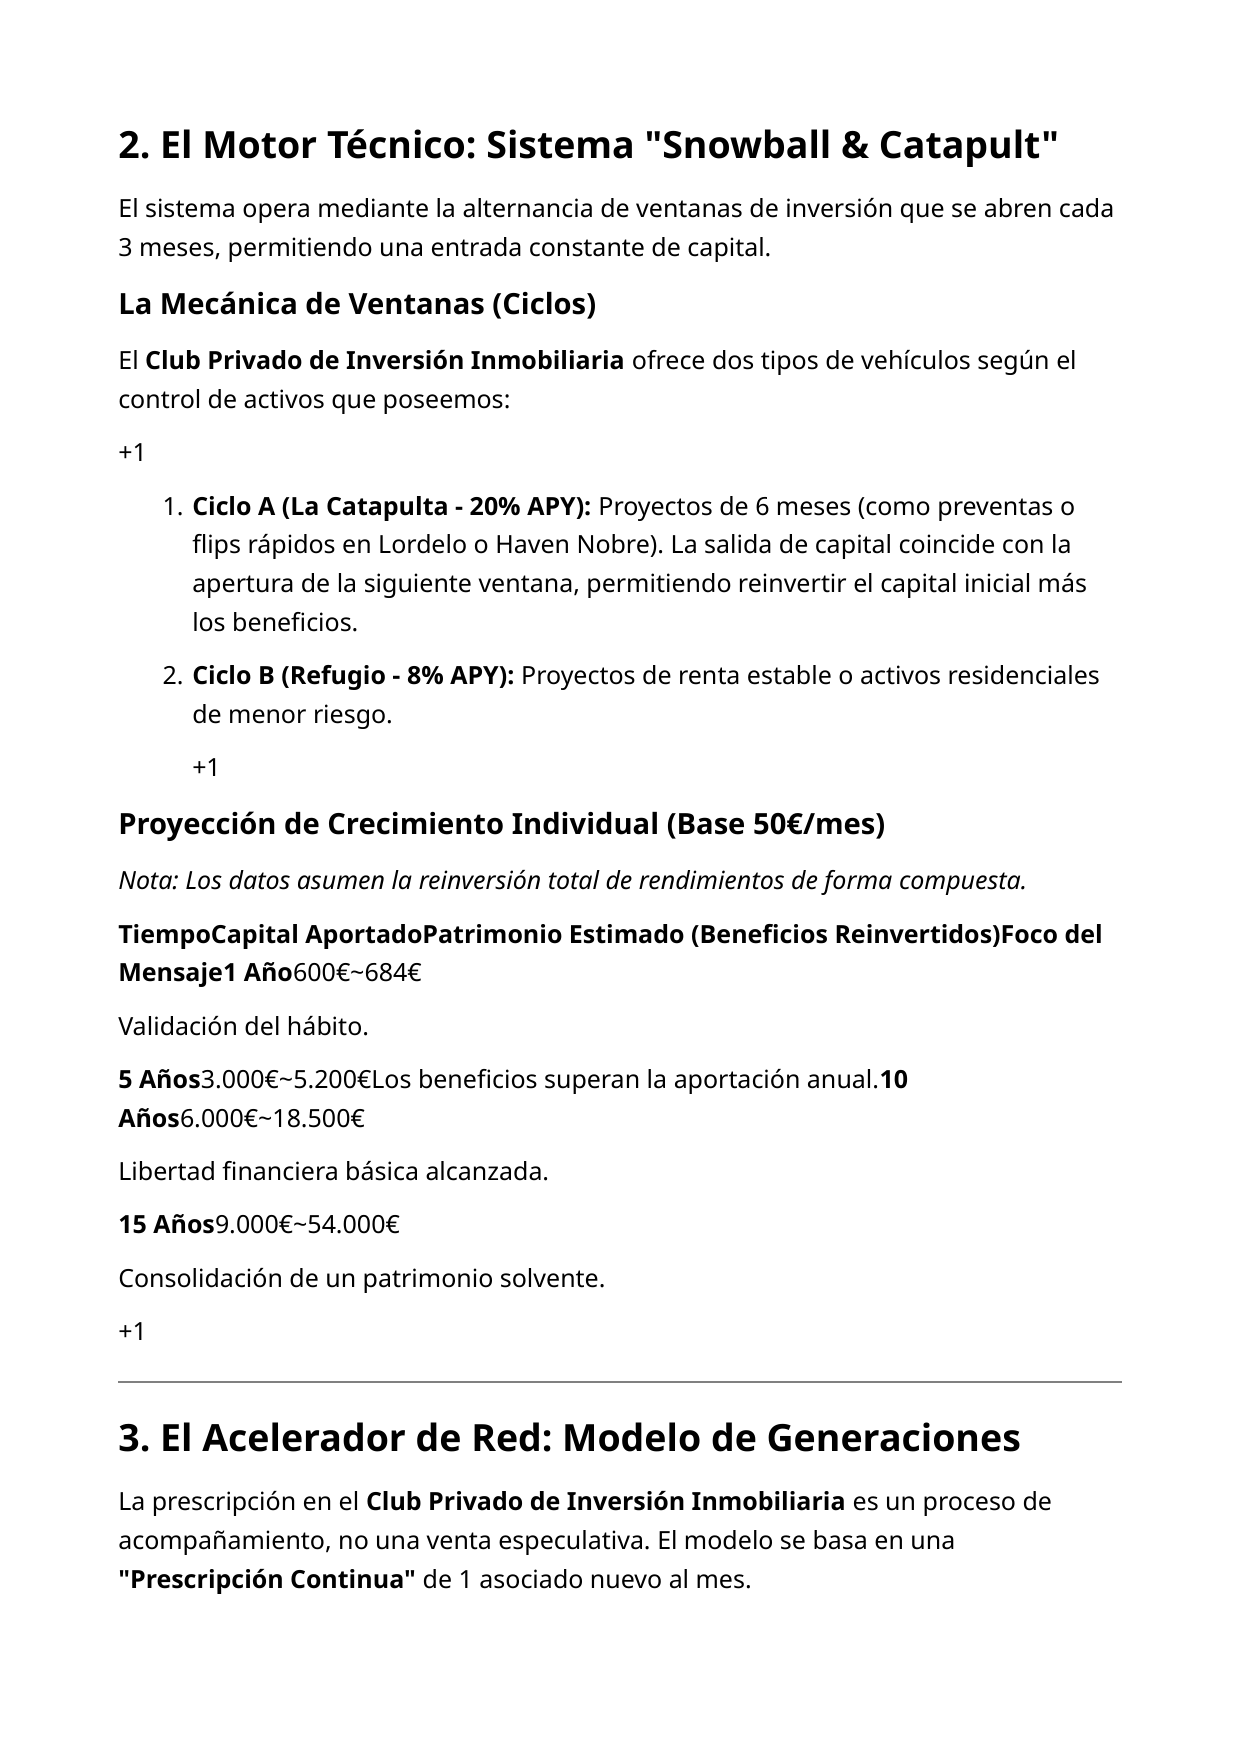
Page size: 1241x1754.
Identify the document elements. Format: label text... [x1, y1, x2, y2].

table_cell 2. El Motor Técnico: Sistema "Snowball & Catapult" El sistema opera mediante la alternancia de ventanas de inversión que se abren cada 3 meses, permitiendo una entrada constante de capital. La Mecánica de Ventanas (Ciclos) El Club Privado de Inversión Inmobiliaria ofrece dos tipos de vehículos según el control de activos que poseemos: +1 Ciclo A (La Catapulta - 20% APY): Proyectos de 6 meses (como preventas o flips rápidos en Lordelo o Haven Nobre). La salida de capital coincide con la apertura de la siguiente ventana, permitiendo reinvertir el capital inicial más los beneficios. Ciclo B (Refugio - 8% APY): Proyectos de renta estable o activos residenciales de menor riesgo. +1 Proyección de Crecimiento Individual (Base 50€/mes) Nota: Los datos asumen la reinversión total de rendimientos de forma compuesta. TiempoCapital AportadoPatrimonio Estimado (Beneficios Reinvertidos)Foco del Mensaje1 Año600€~684€ Validación del hábito. 5 Años3.000€~5.200€Los beneficios superan la aportación anual.10 Años6.000€~18.500€ Libertad financiera básica alcanzada. 15 Años9.000€~54.000€ Consolidación de un patrimonio solvente. +1 [118, 118, 1122, 1381]
table_cell 3. El Acelerador de Red: Modelo de Generaciones La prescripción en el Club Privado de Inversión Inmobiliaria es un proceso de acompañamiento, no una venta especulativa. El modelo se basa en una "Prescripción Continua" de 1 asociado nuevo al mes. [118, 1383, 1122, 1614]
